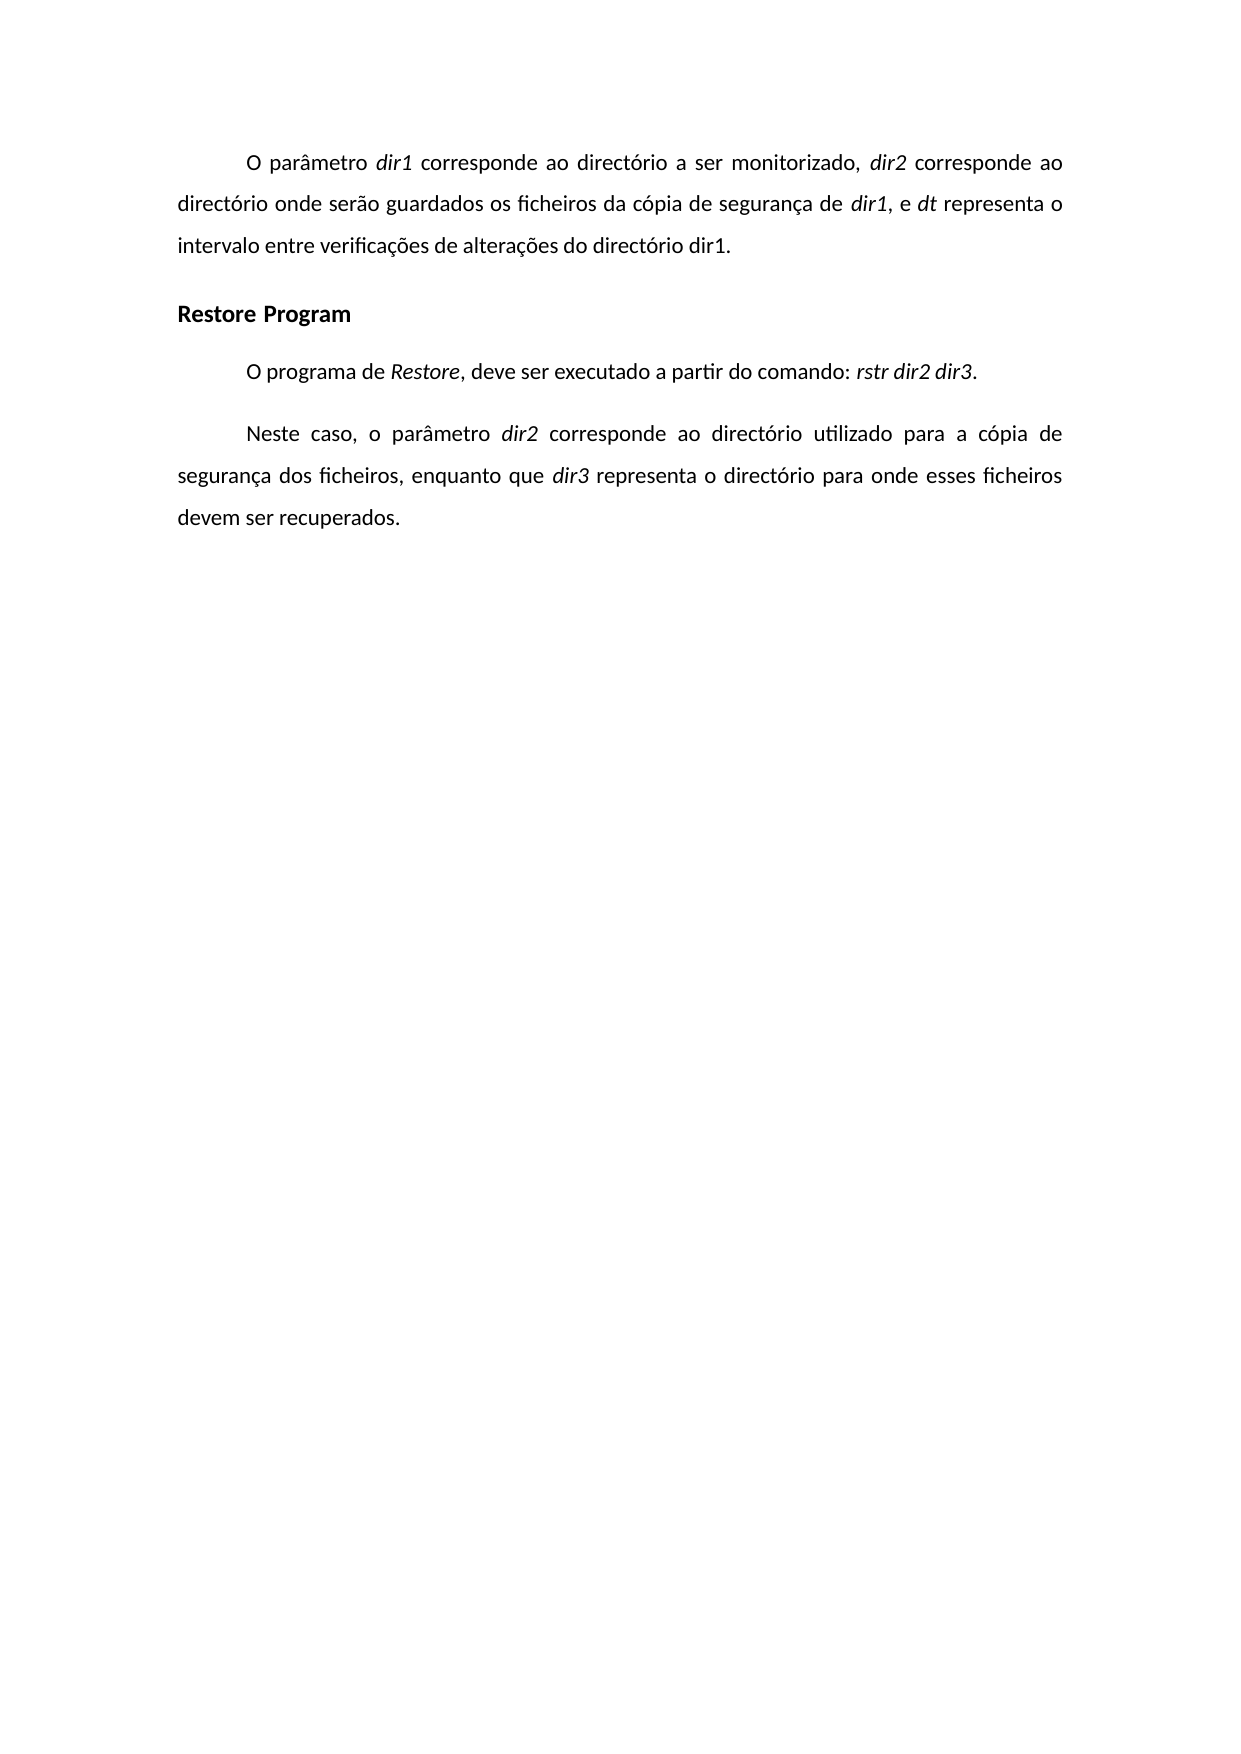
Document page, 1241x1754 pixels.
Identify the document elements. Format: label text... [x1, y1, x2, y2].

text Neste caso, o parâmetro dir2 corresponde ao directório utilizado para a cópia de segurança dos ficheiros, enquanto que dir3 representa o directório para onde esses ficheiros devem ser recuperados. [177, 419, 1063, 532]
text O programa de Restore, deve ser executado a partir do comando: rstr dir2 dir3. [177, 357, 1063, 385]
subtitle Restore Program [177, 298, 1063, 329]
text O parâmetro dir1 corresponde ao directório a ser monitorizado, dir2 corresponde ao directório onde serão guardados os ficheiros da cópia de segurança de dir1, e dt representa o intervalo entre verificações de alterações do directório dir1. [177, 148, 1063, 259]
